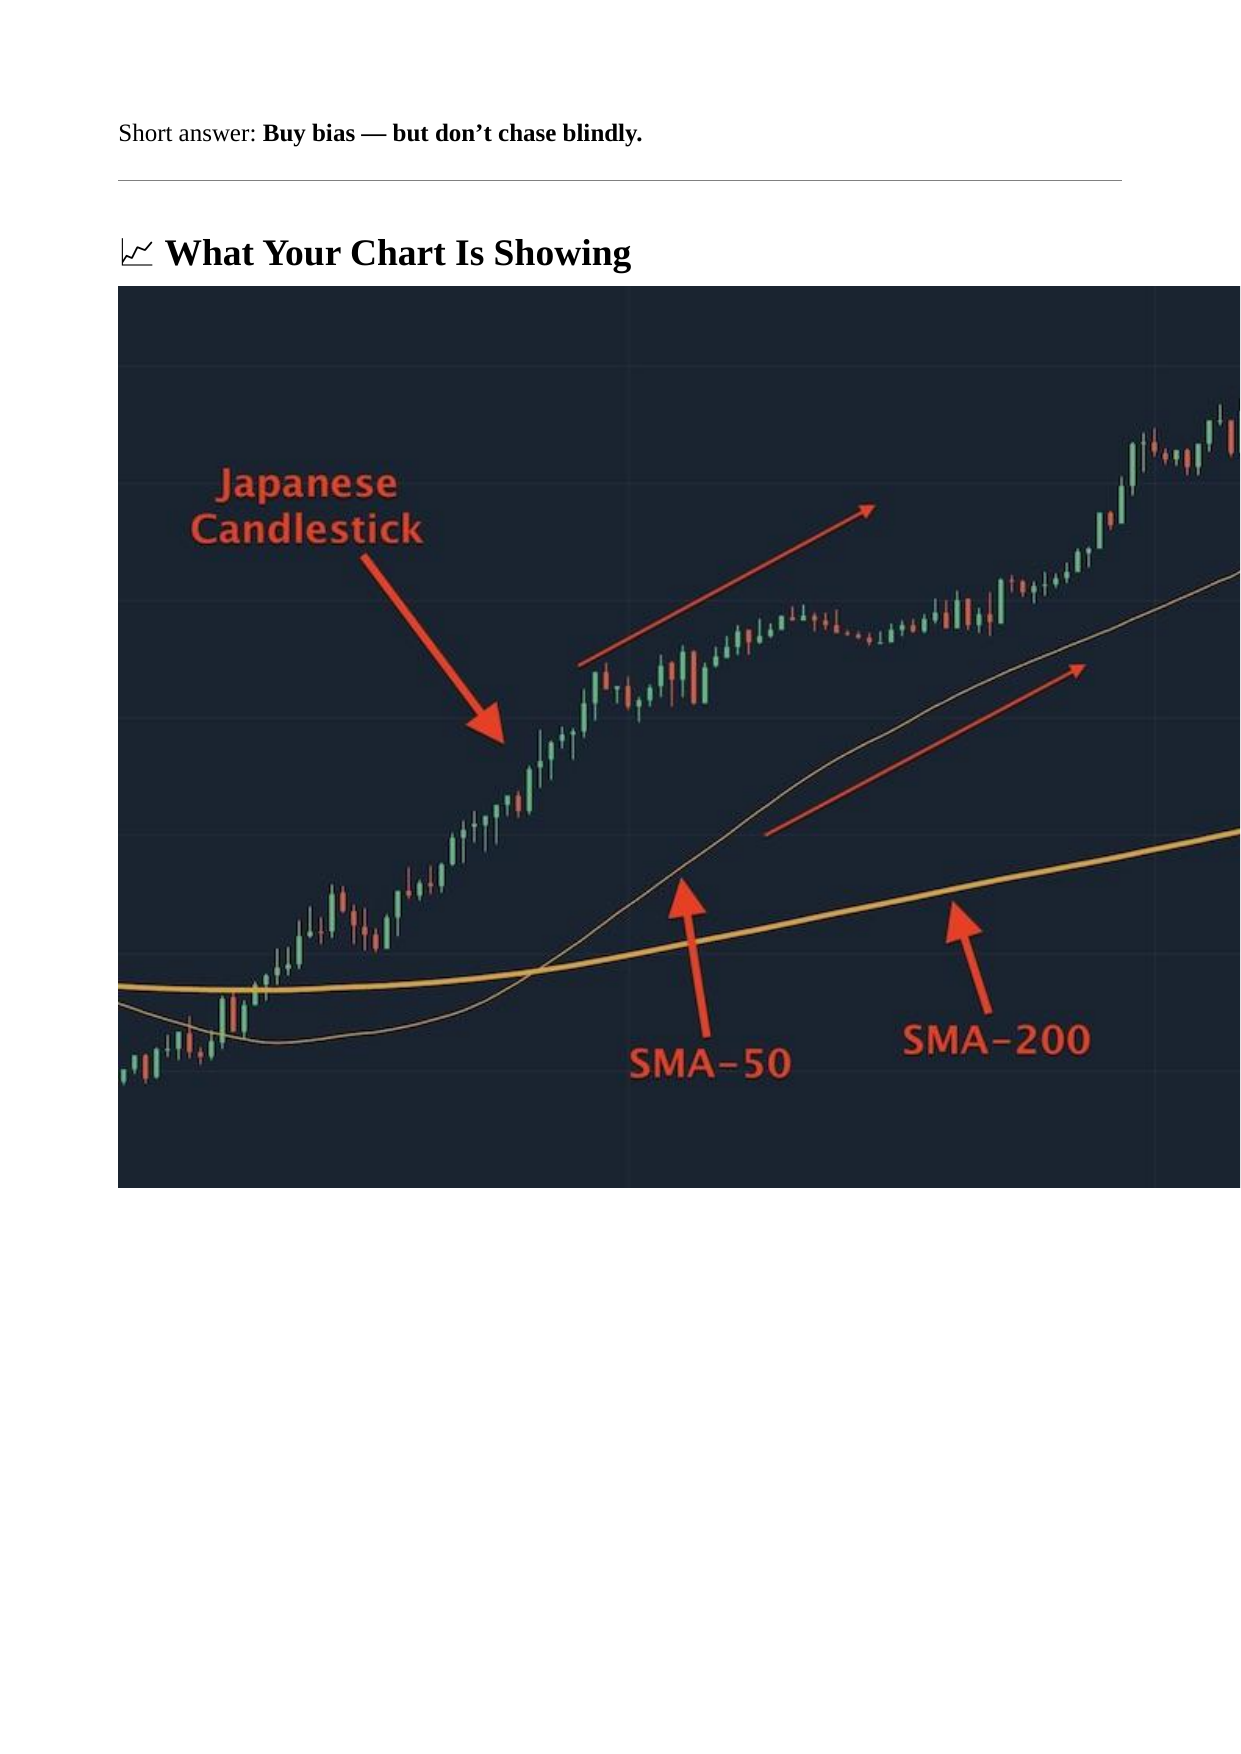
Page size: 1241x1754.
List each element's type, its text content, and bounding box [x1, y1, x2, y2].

subtitle 📈 What Your Chart Is Showing [118, 231, 1122, 274]
text Short answer: Buy bias — but don’t chase blindly. [118, 118, 1122, 147]
picture [118, 286, 1241, 1188]
